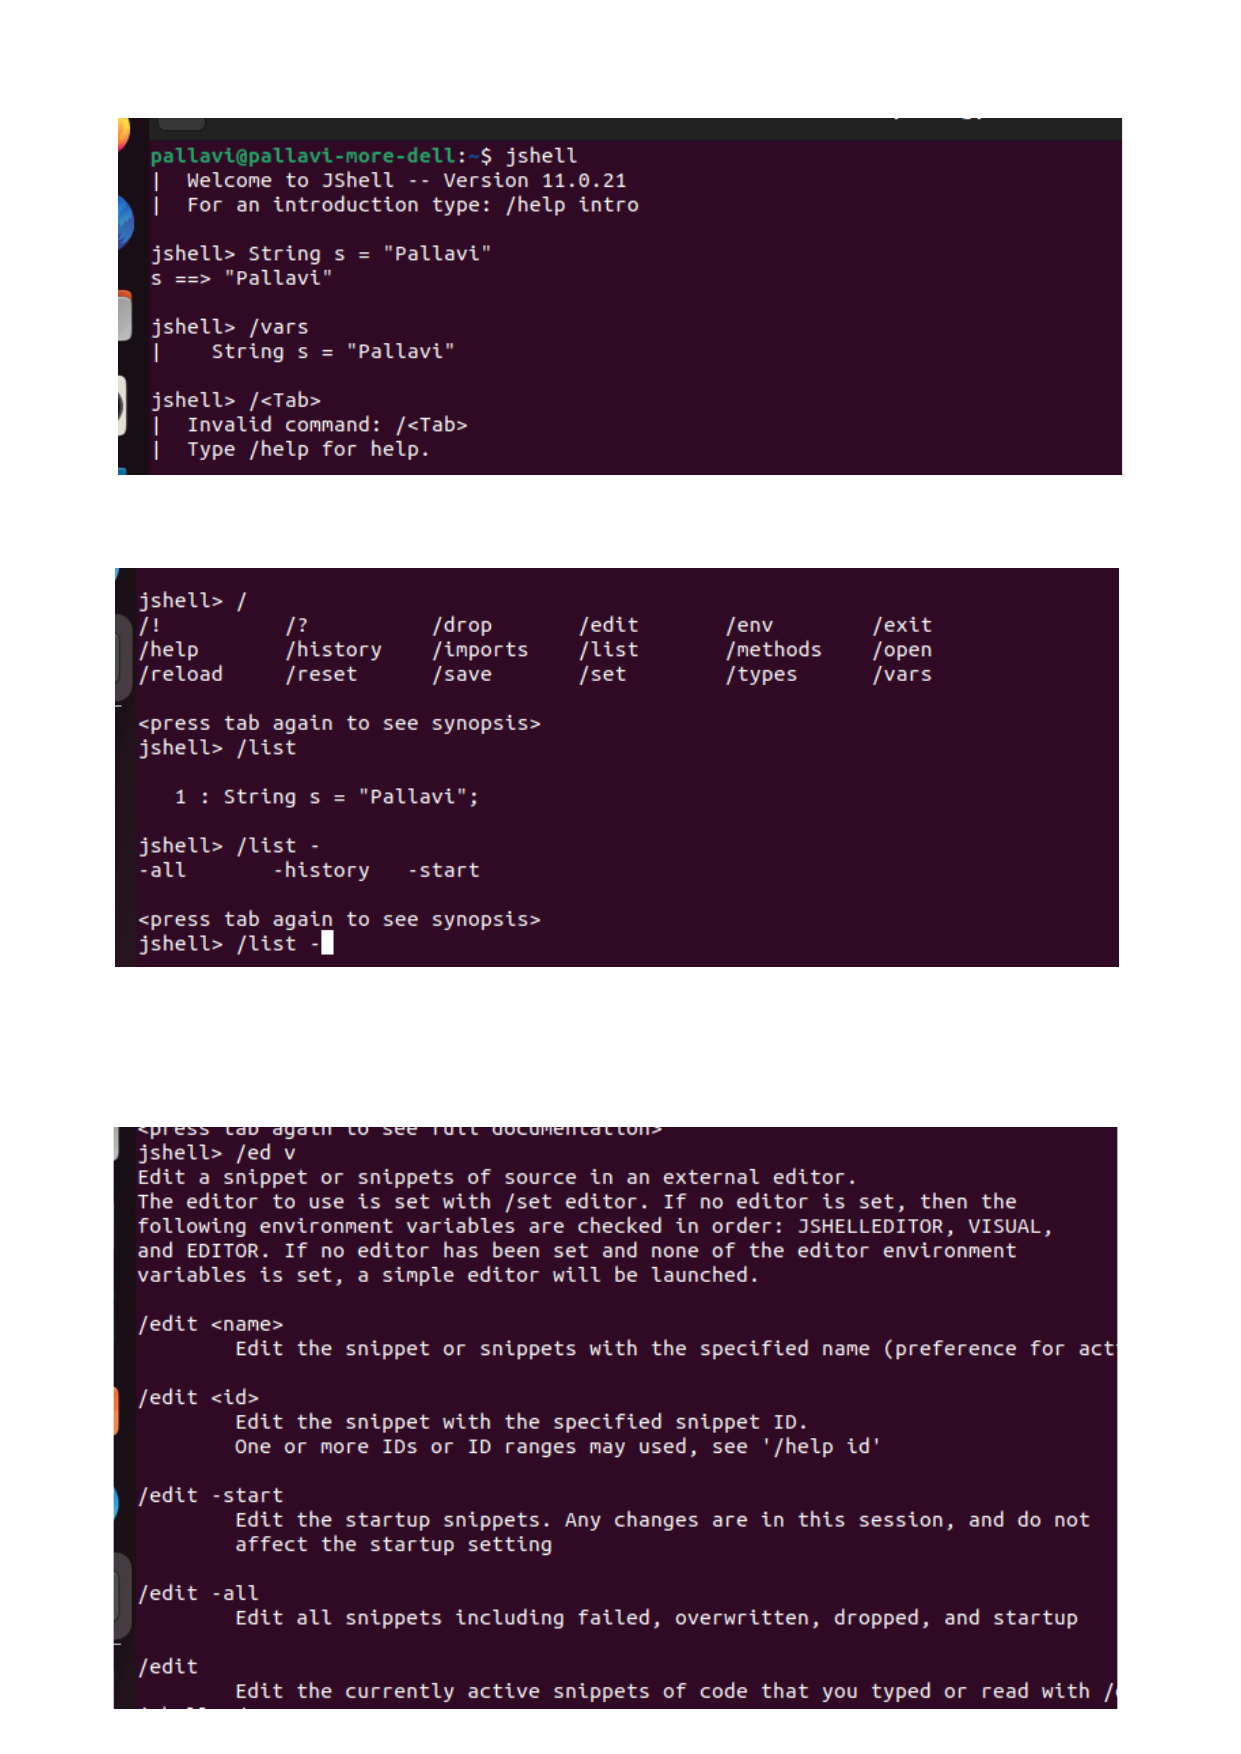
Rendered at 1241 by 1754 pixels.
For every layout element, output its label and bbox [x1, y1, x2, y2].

picture [115, 568, 1119, 967]
picture [118, 118, 1123, 475]
picture [113, 1127, 1118, 1709]
